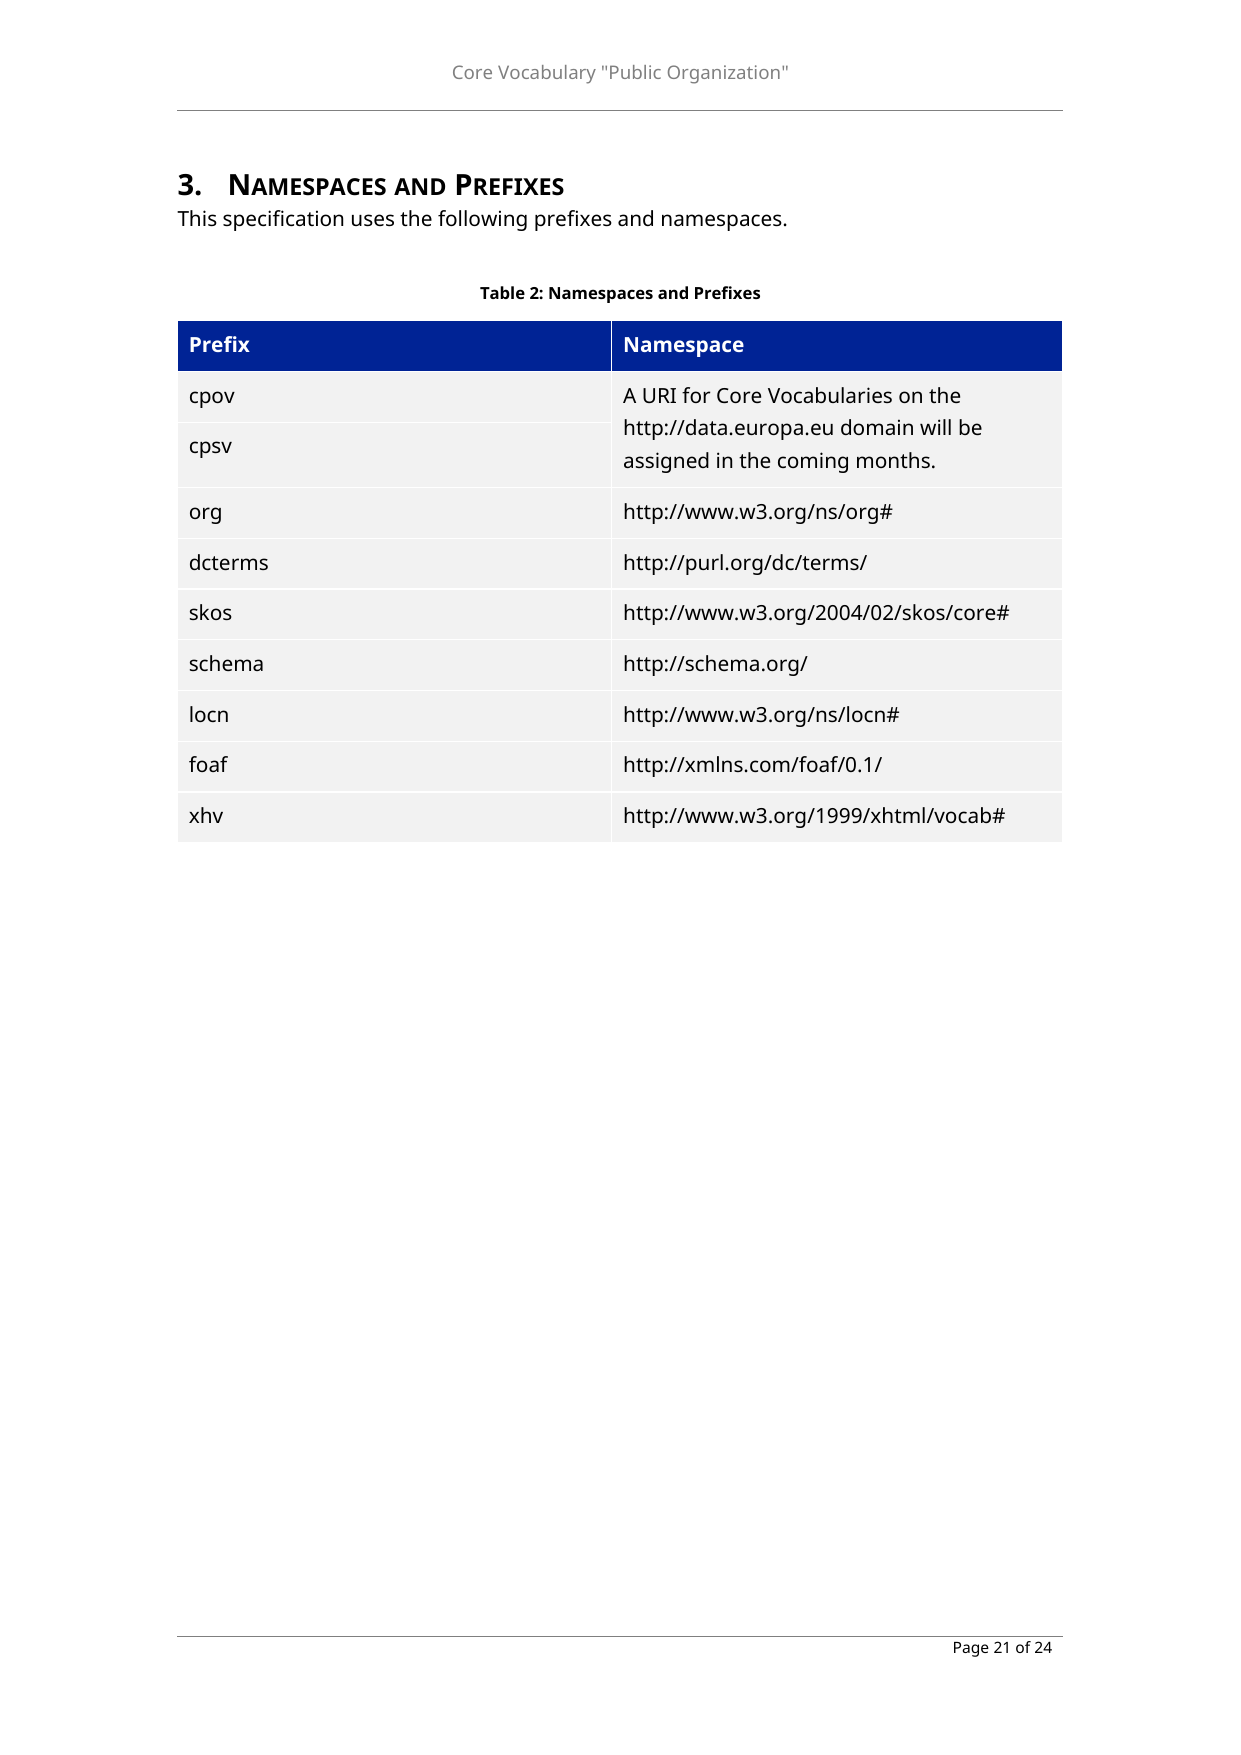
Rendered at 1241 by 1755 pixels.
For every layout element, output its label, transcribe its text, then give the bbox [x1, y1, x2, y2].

table_cell http://purl.org/dc/terms/ [612, 539, 1062, 588]
text This specification uses the following prefixes and namespaces. [177, 204, 1063, 232]
table_cell http://www.w3.org/ns/locn# [612, 691, 1062, 741]
table_cell org [178, 488, 611, 538]
table_cell http://www.w3.org/1999/xhtml/vocab# [612, 793, 1062, 842]
table_header Namespace [612, 321, 1062, 371]
text Table 2: Namespaces and Prefixes [177, 282, 1063, 304]
table_cell cpov [178, 372, 611, 422]
table_cell http://www.w3.org/ns/org# [612, 488, 1062, 538]
table_cell locn [178, 691, 611, 741]
table_header Prefix [178, 321, 611, 371]
table_cell skos [178, 590, 611, 639]
table_cell http://schema.org/ [612, 640, 1062, 690]
table_cell xhv [178, 793, 611, 842]
subtitle Namespaces and Prefixes [177, 164, 1063, 204]
table_cell schema [178, 640, 611, 690]
table_cell cpsv [178, 423, 611, 487]
table_cell foaf [178, 742, 611, 791]
table_cell dcterms [178, 539, 611, 588]
table_cell A URI for Core Vocabularies on the http://data.europa.eu domain will be assigned in the coming months. [612, 372, 1062, 487]
table_cell http://xmlns.com/foaf/0.1/ [612, 742, 1062, 791]
table_cell http://www.w3.org/2004/02/skos/core# [612, 590, 1062, 639]
